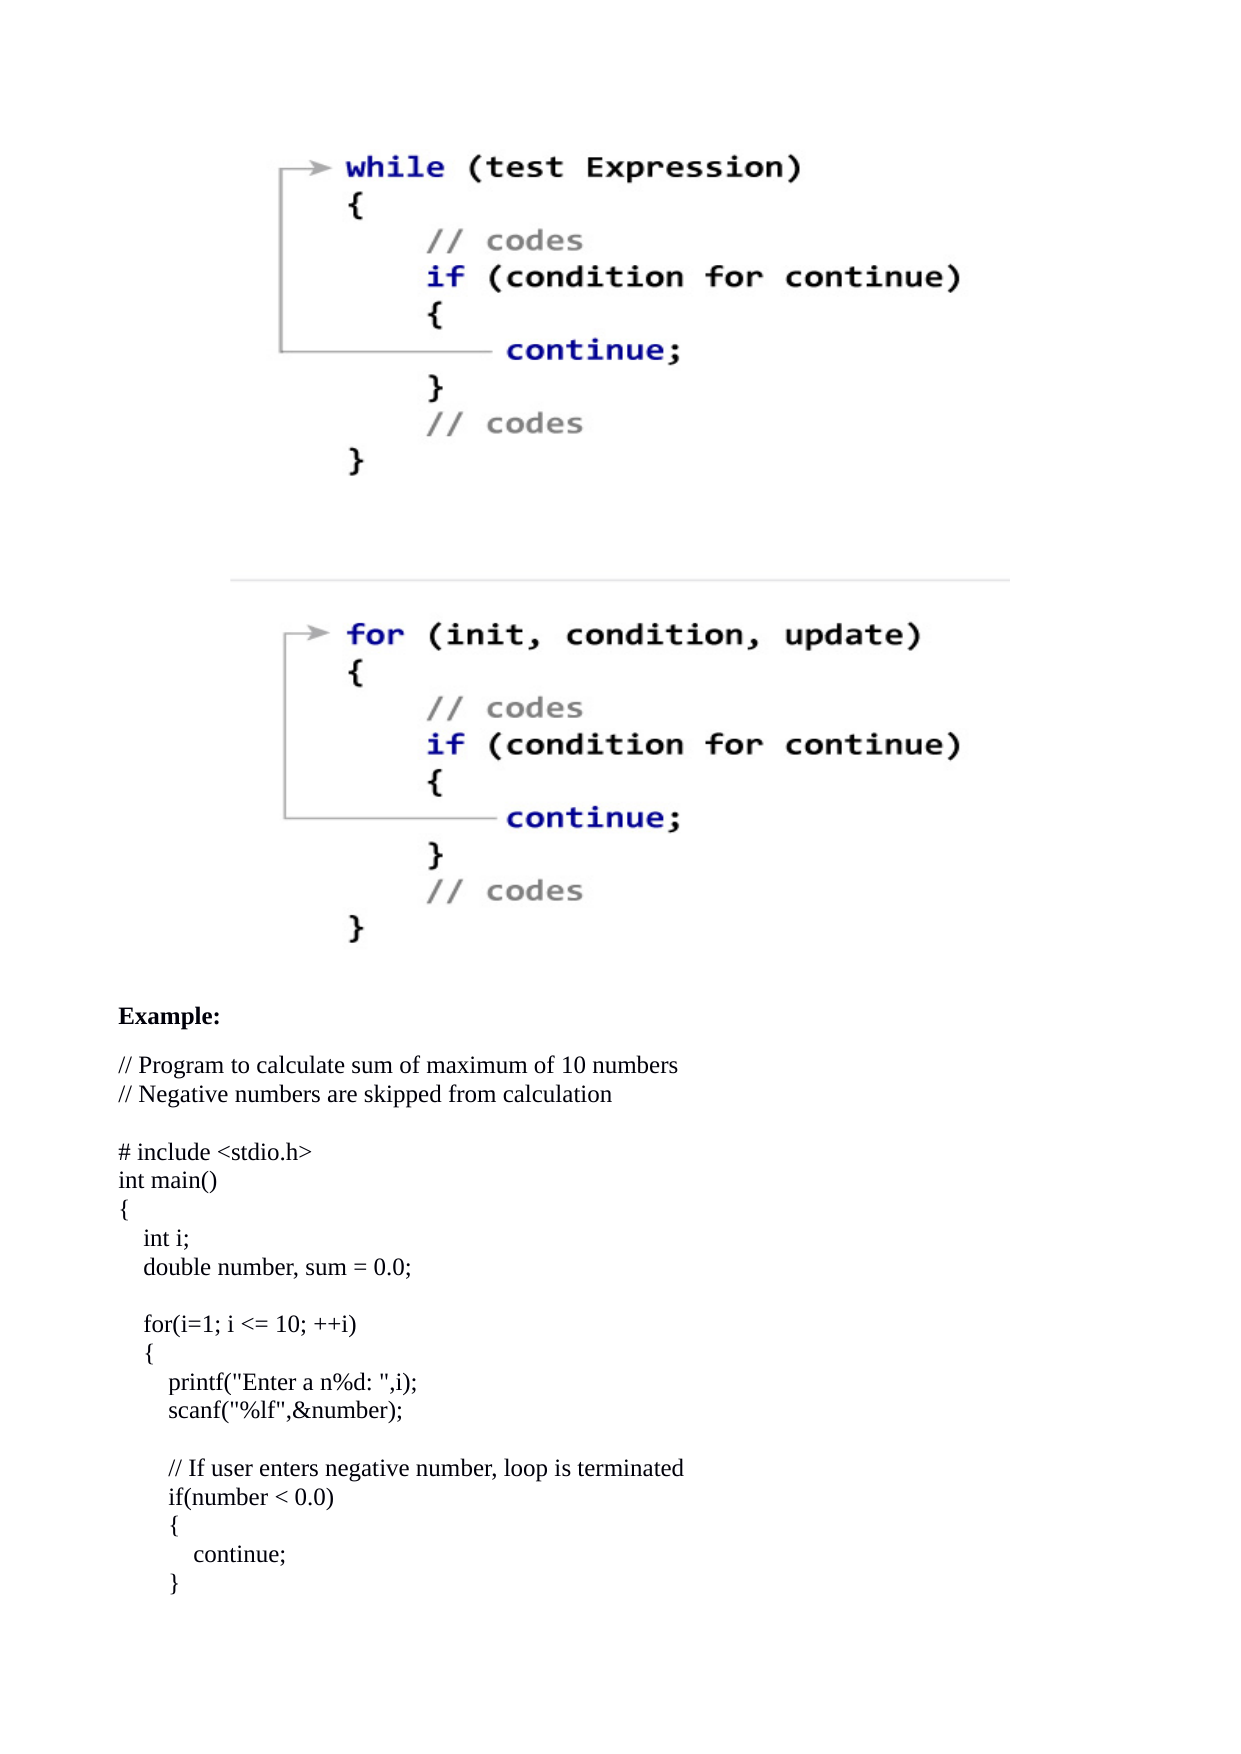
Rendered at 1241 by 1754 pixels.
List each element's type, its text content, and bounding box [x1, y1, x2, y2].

text } [118, 1568, 1122, 1597]
text // If user enters negative number, loop is terminated [118, 1453, 1122, 1482]
text int i; [118, 1223, 1122, 1252]
text { [118, 1338, 1122, 1367]
text // Program to calculate sum of maximum of 10 numbers [118, 1050, 1122, 1079]
text double number, sum = 0.0; [118, 1252, 1122, 1280]
text printf("Enter a n%d: ",i); [118, 1367, 1122, 1395]
picture [230, 118, 1010, 956]
text scanf("%lf",&number); [118, 1395, 1122, 1424]
text continue; [118, 1539, 1122, 1568]
text { [118, 1510, 1122, 1539]
text Example: [118, 1001, 1122, 1030]
text int main() [118, 1165, 1122, 1194]
text for(i=1; i <= 10; ++i) [118, 1309, 1122, 1338]
text if(number < 0.0) [118, 1482, 1122, 1510]
text // Negative numbers are skipped from calculation [118, 1079, 1122, 1108]
text # include <stdio.h> [118, 1137, 1122, 1165]
text { [118, 1194, 1122, 1223]
